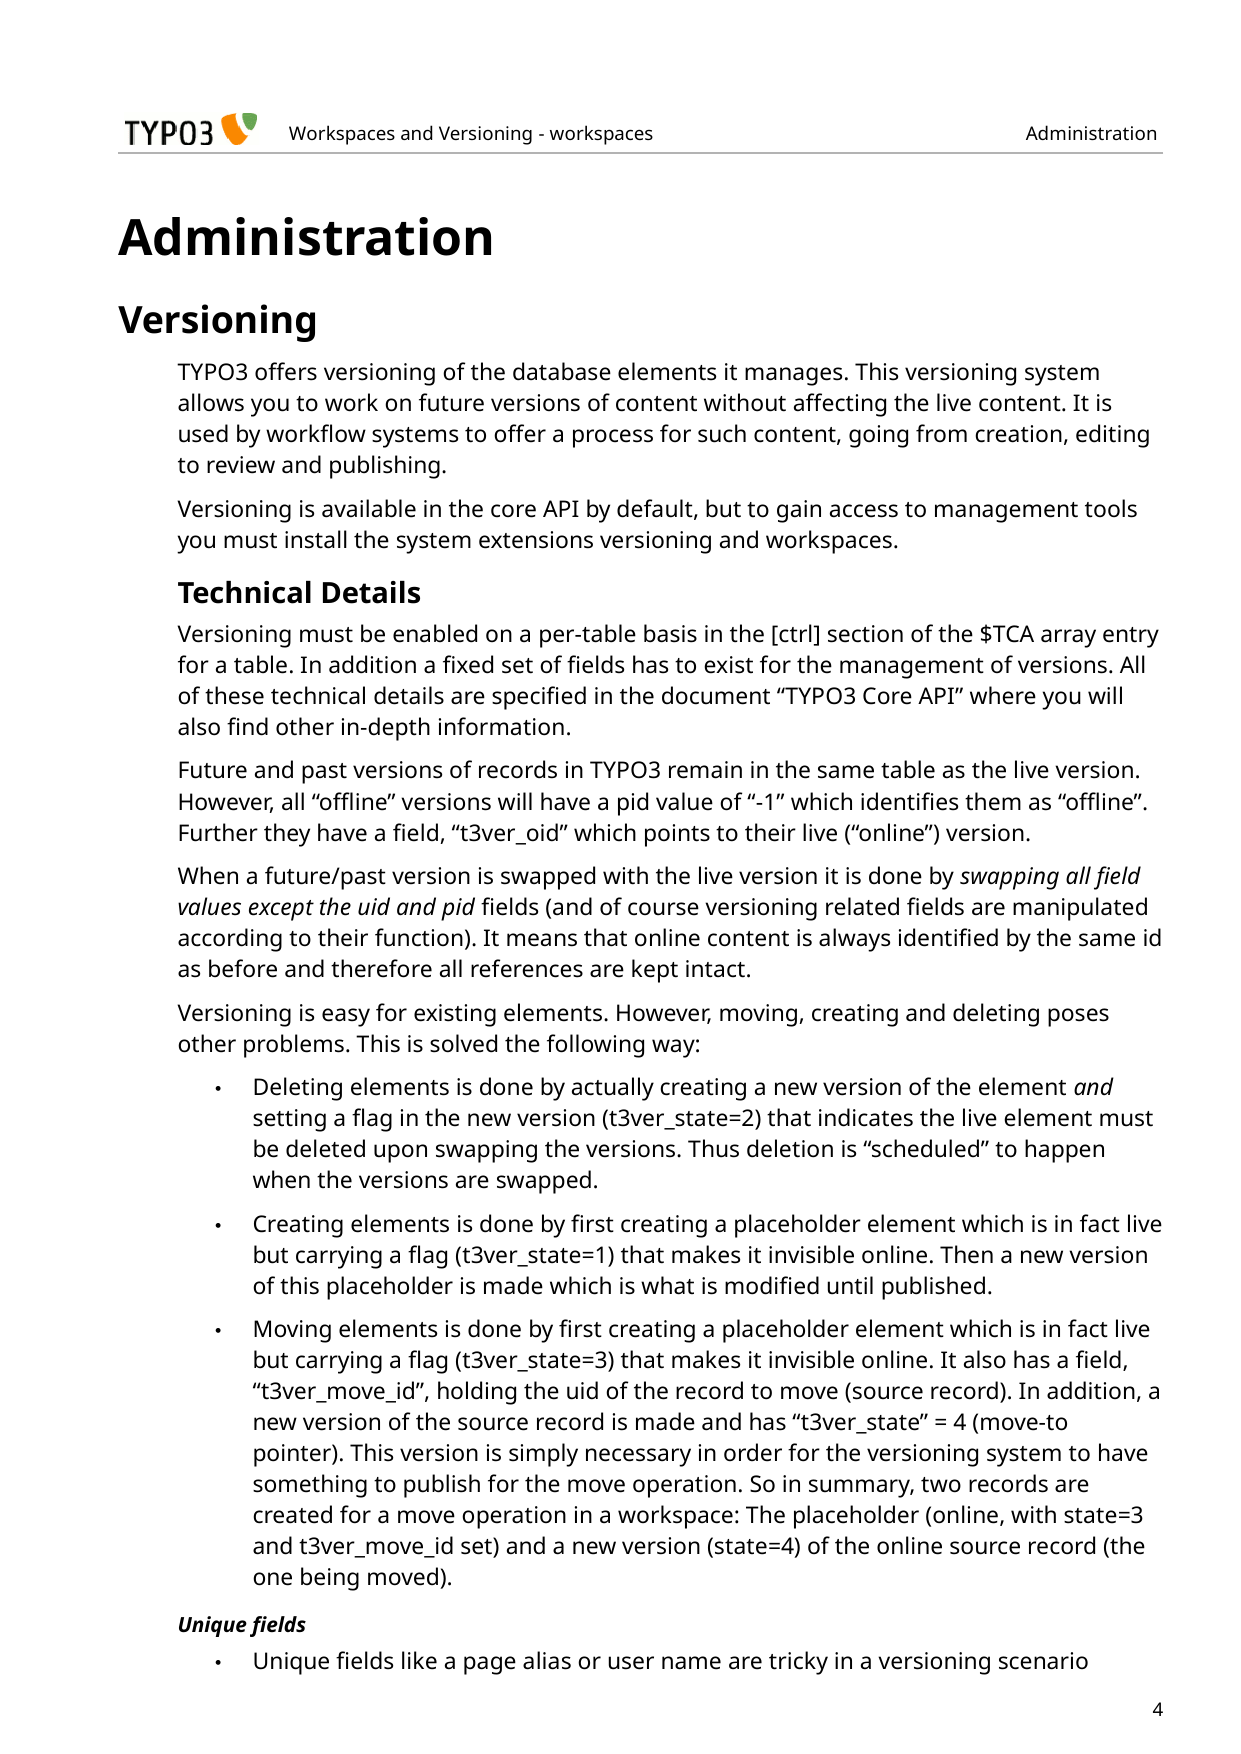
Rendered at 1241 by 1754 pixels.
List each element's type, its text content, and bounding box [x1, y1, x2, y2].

list Unique fields like a page alias or user name are tricky in a versioning scenario [215, 1644, 1163, 1676]
text Versioning is easy for existing elements. However, moving, creating and deleting poses other problems. This is solved the following way: [177, 996, 1163, 1058]
subtitle Versioning [118, 293, 1163, 344]
picture [124, 112, 260, 145]
subtitle Unique fields [177, 1610, 1163, 1639]
subtitle Administration [118, 202, 1163, 269]
list Creating elements is done by first creating a placeholder element which is in fact live but carrying a flag (t3ver_state=1) that makes it invisible online. Then a new version of this placeholder is made which is what is modified until published. [215, 1207, 1163, 1301]
text Future and past versions of records in TYPO3 remain in the same table as the live version. However, all “offline” versions will have a pid value of “-1” which identifies them as “offline”. Further they have a field, “t3ver_oid” which points to their live (“online”) version. [177, 754, 1163, 847]
text Versioning must be enabled on a per-table basis in the [ctrl] section of the $TCA array entry for a table. In addition a fixed set of fields has to exist for the management of versions. All of these technical details are specified in the document “TYPO3 Core API” where you will also find other in-depth information. [177, 618, 1163, 742]
text When a future/past version is swapped with the live version it is done by swapping all field values except the uid and pid fields (and of course versioning related fields are manipulated according to their function). It means that online content is always identified by the same id as before and therefore all references are kept intact. [177, 860, 1163, 984]
text Versioning is available in the core API by default, but to gain access to management tools you must install the system extensions versioning and workspaces. [177, 493, 1163, 555]
subtitle Technical Details [177, 572, 1163, 612]
list Deleting elements is done by actually creating a new version of the element and setting a flag in the new version (t3ver_state=2) that indicates the live element must be deleted upon swapping the versions. Thus deletion is “scheduled” to happen when the versions are swapped. [215, 1071, 1163, 1195]
list Moving elements is done by first creating a placeholder element which is in fact live but carrying a flag (t3ver_state=3) that makes it invisible online. It also has a field, “t3ver_move_id”, holding the uid of the record to move (source record). In addition, a new version of the source record is made and has “t3ver_state” = 4 (move-to pointer). This version is simply necessary in order for the versioning system to have something to publish for the move operation. So in summary, two records are created for a move operation in a workspace: The placeholder (online, with state=3 and t3ver_move_id set) and a new version (state=4) of the online source record (the one being moved). [215, 1313, 1163, 1592]
text TYPO3 offers versioning of the database elements it manages. This versioning system allows you to work on future versions of content without affecting the live content. It is used by workflow systems to offer a process for such content, going from creation, editing to review and publishing. [177, 356, 1163, 480]
